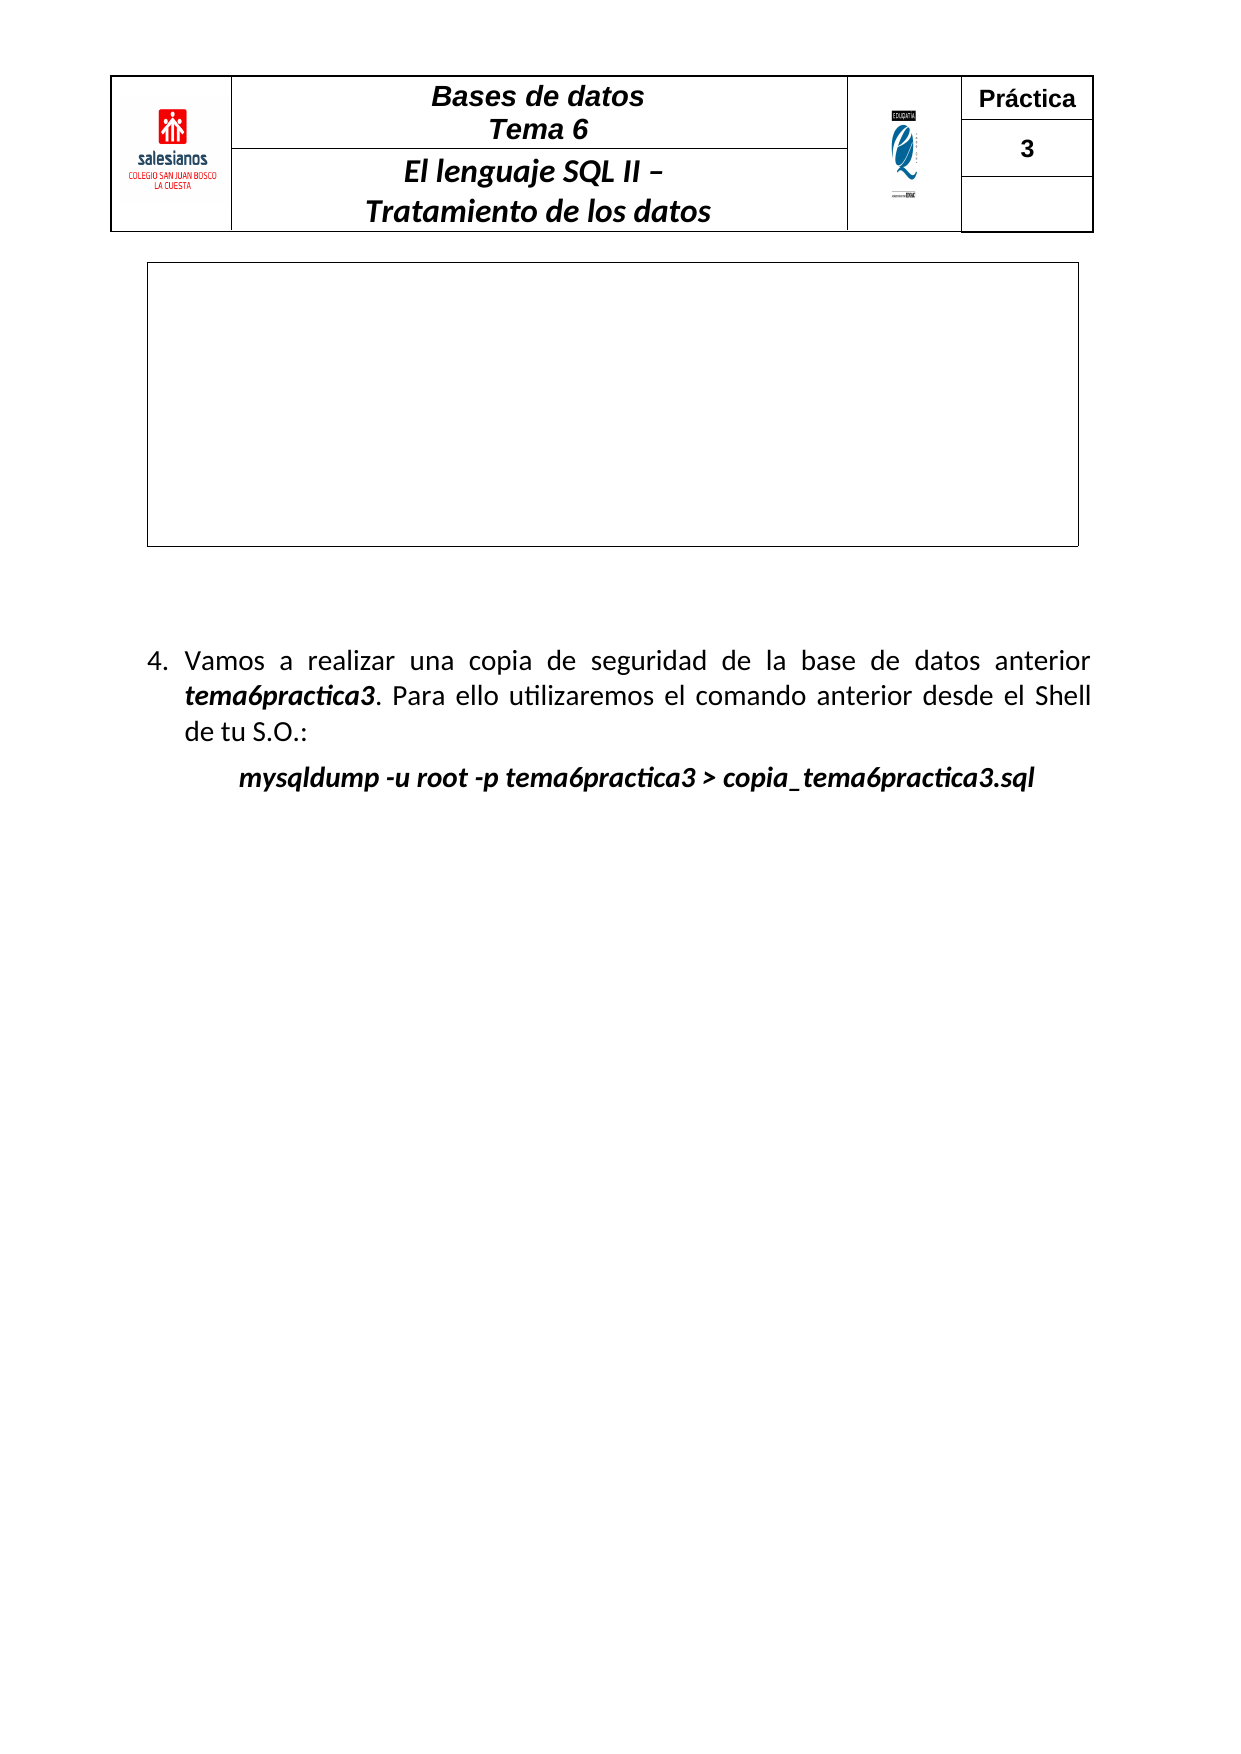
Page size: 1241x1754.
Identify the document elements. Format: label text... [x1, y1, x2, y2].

list Vamos a realizar una copia de seguridad de la base de datos anterior tema6practica3. Para ello utilizaremos el comando anterior desde el Shell de tu S.O.: [147, 642, 1093, 749]
list mysqldump -u root -p tema6practica3 > copia_tema6practica3.sql [147, 759, 1093, 795]
table_header [148, 263, 1078, 546]
picture [891, 110, 918, 198]
picture [119, 96, 229, 203]
